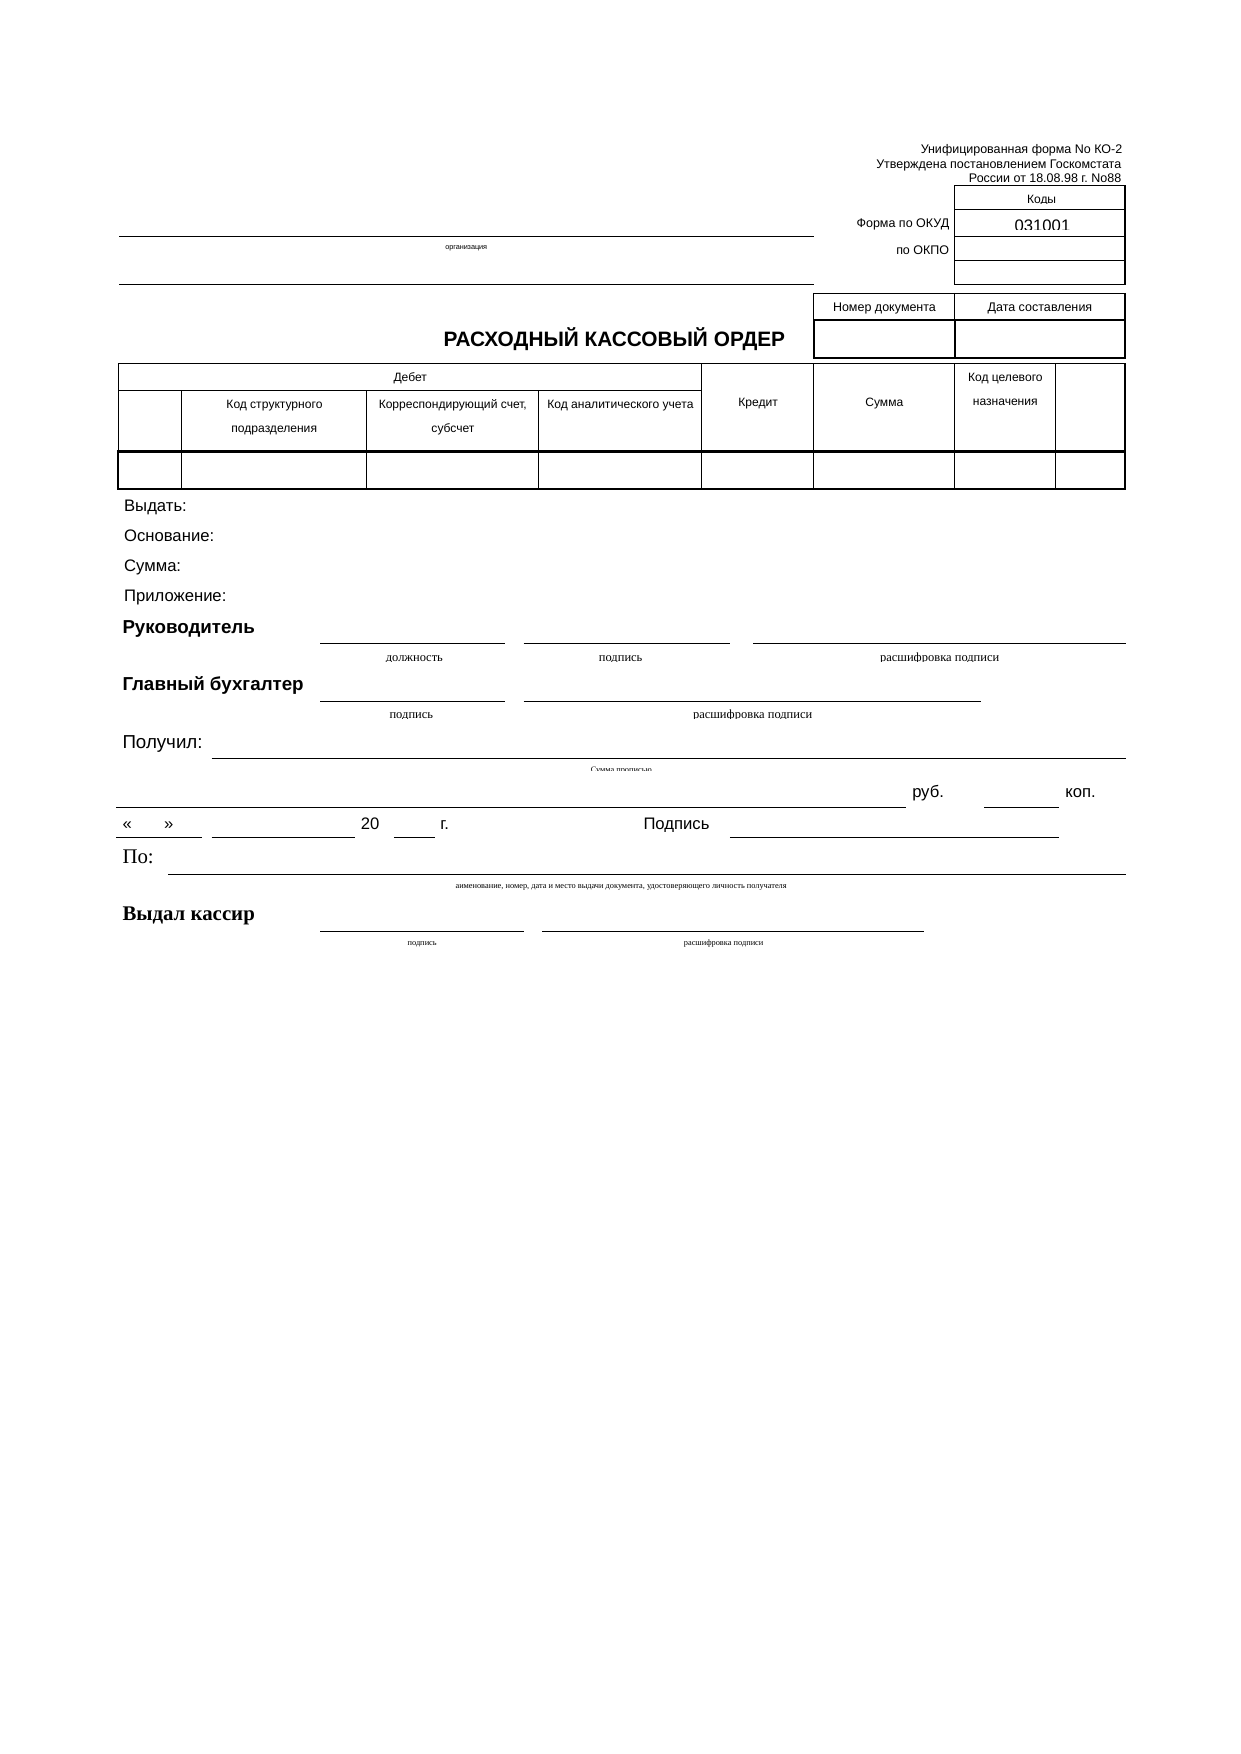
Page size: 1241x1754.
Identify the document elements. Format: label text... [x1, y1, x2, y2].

table_header <line.name> [209, 490, 1120, 520]
table_cell [119, 391, 181, 450]
table_cell Форма по ОКУД [814, 209, 954, 236]
table_cell Дата составления [955, 294, 1124, 319]
table_cell [955, 285, 1125, 293]
table_cell <line.name> [271, 580, 1122, 610]
table_header <line.name> [320, 610, 505, 643]
table_cell [730, 643, 753, 667]
table_cell <line.name> [118, 260, 814, 284]
table_cell [212, 808, 355, 837]
table_cell [119, 453, 181, 488]
text <for each="request in objects"> [118, 118, 1122, 142]
table_cell Получил: [116, 725, 212, 758]
table_cell РАСХОДНЫЙ КАССОВЫЙ ОРДЕР [118, 319, 813, 357]
table_header [730, 610, 753, 643]
table_cell Выдал кассир [116, 896, 320, 931]
table_cell [202, 808, 212, 837]
table_cell расшифровка подписи [753, 644, 1126, 667]
table_cell [118, 357, 1056, 363]
table_cell Код структурного подразделения [182, 391, 366, 450]
table_cell [1056, 453, 1124, 488]
table_header [814, 185, 954, 209]
table_header Выдать: [118, 490, 209, 520]
table_cell <line.name> [542, 896, 923, 931]
table_cell [1056, 359, 1125, 363]
table_cell [1056, 364, 1124, 450]
table_cell [505, 643, 523, 667]
table_cell <line.name> [182, 453, 366, 488]
text </for> [118, 982, 1122, 1006]
table_cell <line.name> [235, 520, 1122, 550]
table_cell [981, 701, 1126, 725]
table_cell <line.name> [201, 550, 1122, 580]
table_cell Приложение: [118, 580, 271, 610]
table_cell Структурное подразделение [118, 284, 814, 293]
table_cell Дебет [119, 364, 701, 390]
table_cell Кредит [702, 364, 813, 450]
table_cell Код целевого назначения [955, 364, 1055, 450]
table_header [505, 610, 523, 643]
table_cell <line.name> [955, 453, 1055, 488]
table_cell 20 [355, 808, 394, 837]
table_cell расшифровка подписи [524, 702, 981, 725]
table_cell [118, 293, 813, 319]
table_cell <line.name> [524, 668, 981, 701]
table_cell [981, 668, 1126, 701]
table_cell [1059, 807, 1126, 837]
table_cell [814, 284, 954, 293]
table_cell расшифровка подписи [524, 931, 923, 953]
table_cell [730, 807, 1059, 837]
table_cell [212, 725, 1126, 758]
table_cell [116, 643, 320, 667]
table_cell По: [116, 838, 168, 873]
table_cell организация [118, 236, 814, 260]
table_cell Сумма [814, 364, 954, 450]
table_cell Подпись [638, 808, 730, 837]
text Утверждена постановлением Госкомстата [118, 157, 1122, 171]
table_cell [955, 237, 1124, 260]
table_cell [505, 701, 523, 725]
table_cell [320, 668, 505, 701]
table_cell руб. [906, 776, 984, 807]
table_cell подпись [524, 644, 730, 667]
table_cell коп. [1059, 776, 1126, 807]
text России от 18.08.98 г. No88 [118, 171, 1122, 185]
table_cell <line.name> [956, 321, 1124, 357]
table_cell [524, 896, 542, 931]
table_cell [814, 260, 954, 284]
table_cell [394, 808, 434, 837]
table_cell [116, 931, 320, 953]
table_header [118, 185, 814, 209]
table_cell <line.name> [367, 453, 538, 488]
table_cell Сумма: [118, 550, 201, 580]
table_cell <line.name> [815, 321, 954, 357]
table_cell должность [320, 644, 505, 667]
table_header [524, 610, 730, 643]
table_cell [924, 896, 1126, 931]
table_cell по ОКПО [814, 236, 954, 260]
table_cell [955, 261, 1124, 284]
table_cell <line.name> [814, 453, 954, 488]
table_cell [116, 701, 320, 725]
table_header Коды [955, 186, 1124, 209]
table_cell [320, 896, 523, 931]
table_cell Номер документа [814, 294, 954, 319]
table_cell [116, 776, 906, 807]
table_cell « » [116, 808, 202, 837]
table_header Руководитель [116, 610, 320, 643]
table_cell [924, 931, 1126, 953]
table_cell подпись [320, 702, 505, 725]
table_cell Главный бухгалтер [116, 668, 320, 701]
table_cell <line.name> [702, 453, 813, 488]
table_cell [984, 776, 1059, 807]
table_cell Корреспондирующий счет, субсчет [367, 391, 538, 450]
table_cell 031001 [955, 210, 1124, 236]
table_cell Сумма прописью [116, 758, 1126, 776]
table_header <line.name> [753, 610, 1126, 643]
table_cell подпись [320, 932, 523, 953]
table_cell аименование, номер, дата и место выдачи документа, удостоверяющего личность получателя [116, 874, 1126, 896]
table_cell г. [435, 808, 638, 837]
table_cell <line.name> [168, 837, 1126, 873]
table_cell Код аналитического учета [539, 391, 701, 450]
table_cell <line.name> [539, 453, 701, 488]
table_cell <line.name> [118, 209, 814, 236]
table_cell Основание: [118, 520, 235, 550]
table_cell [505, 668, 523, 701]
text Унифицированная форма No КО-2 [118, 142, 1122, 157]
